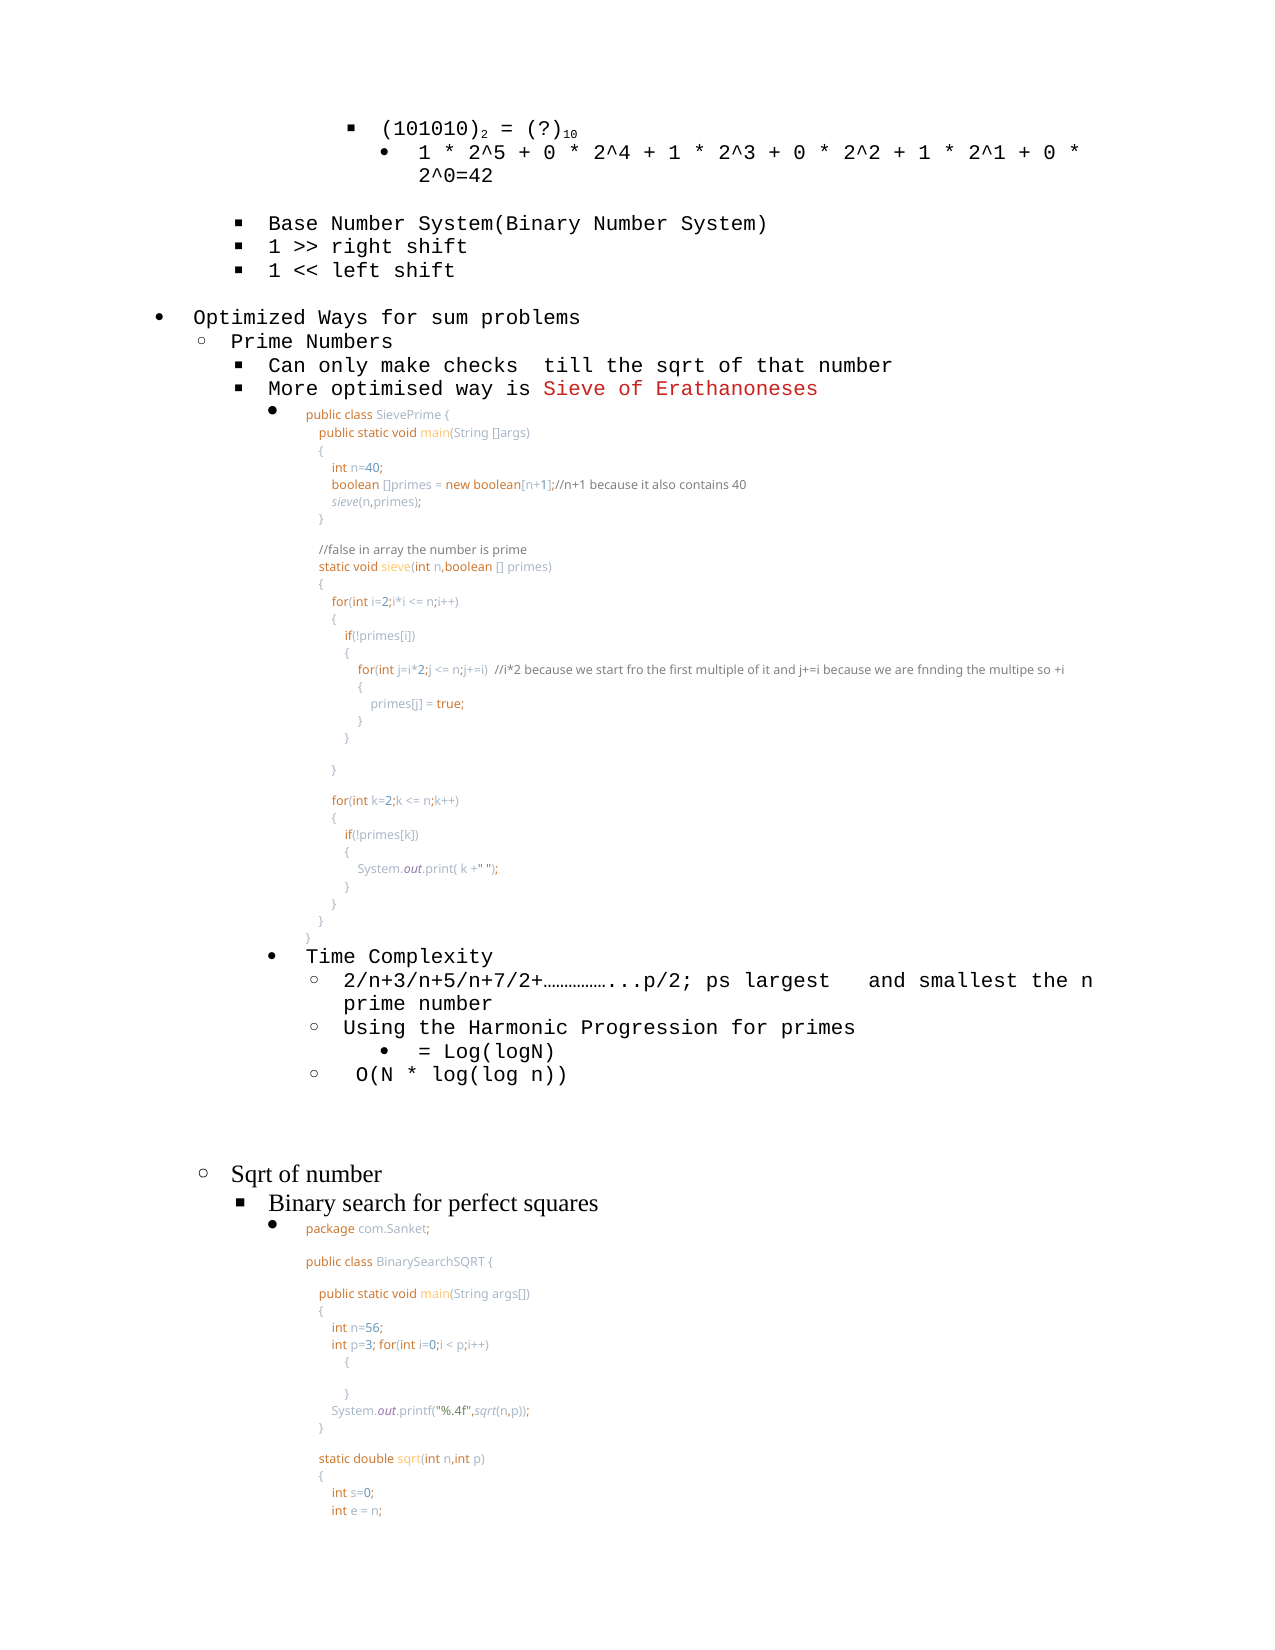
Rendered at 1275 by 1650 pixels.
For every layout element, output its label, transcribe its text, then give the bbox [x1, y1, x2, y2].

list public class SievePrime { public static void main(String []args) { int n=40; boolean []primes = new boolean[n+1];//n+1 because it also contains 40 sieve(n,primes); } //false in array the number is prime static void sieve(int n,boolean [] primes) { for(int i=2;i*i <= n;i++) { if(!primes[i]) { for(int j=i*2;j <= n;j+=i) //i*2 because we start fro the first multiple of it and j+=i because we are fnnding the multipe so +i { primes[j] = true; } } } for(int k=2;k <= n;k++) { if(!primes[k]) { System.out.print( k +" "); } } } } [268, 402, 1157, 946]
list 1 >> right shift [231, 236, 1157, 260]
list Sqrt of number [193, 1159, 1157, 1188]
list Optimized Ways for sum problems [156, 307, 1157, 331]
list 1 << left shift [231, 260, 1157, 284]
list 1 * 2^5 + 0 * 2^4 + 1 * 2^3 + 0 * 2^2 + 1 * 2^1 + 0 * 2^0=42 [381, 142, 1157, 189]
list package com.Sanket; public class BinarySearchSQRT { public static void main(String args[]) { int n=56; int p=3; for(int i=0;i < p;i++) { } System.out.printf("%.4f",sqrt(n,p)); } static double sqrt(int n,int p) { int s=0; int e = n; [268, 1216, 1157, 1519]
list Time Complexity [268, 946, 1157, 970]
list Using the Harmonic Progression for primes [306, 1017, 1157, 1041]
list Prime Numbers [193, 331, 1157, 354]
list More optimised way is Sieve of Erathanoneses [231, 378, 1157, 402]
list Base Number System(Binary Number System) [231, 213, 1157, 236]
list (101010)2 = (?)10 [343, 118, 1157, 142]
list Binary search for perfect squares [231, 1188, 1157, 1216]
list 2/n+3/n+5/n+7/2+……………...p/2; ps largest and smallest the n prime number [306, 970, 1157, 1017]
list O(N * log(log n)) [306, 1064, 1157, 1088]
list = Log(logN) [381, 1041, 1157, 1064]
list Can only make checks till the sqrt of that number [231, 354, 1157, 378]
